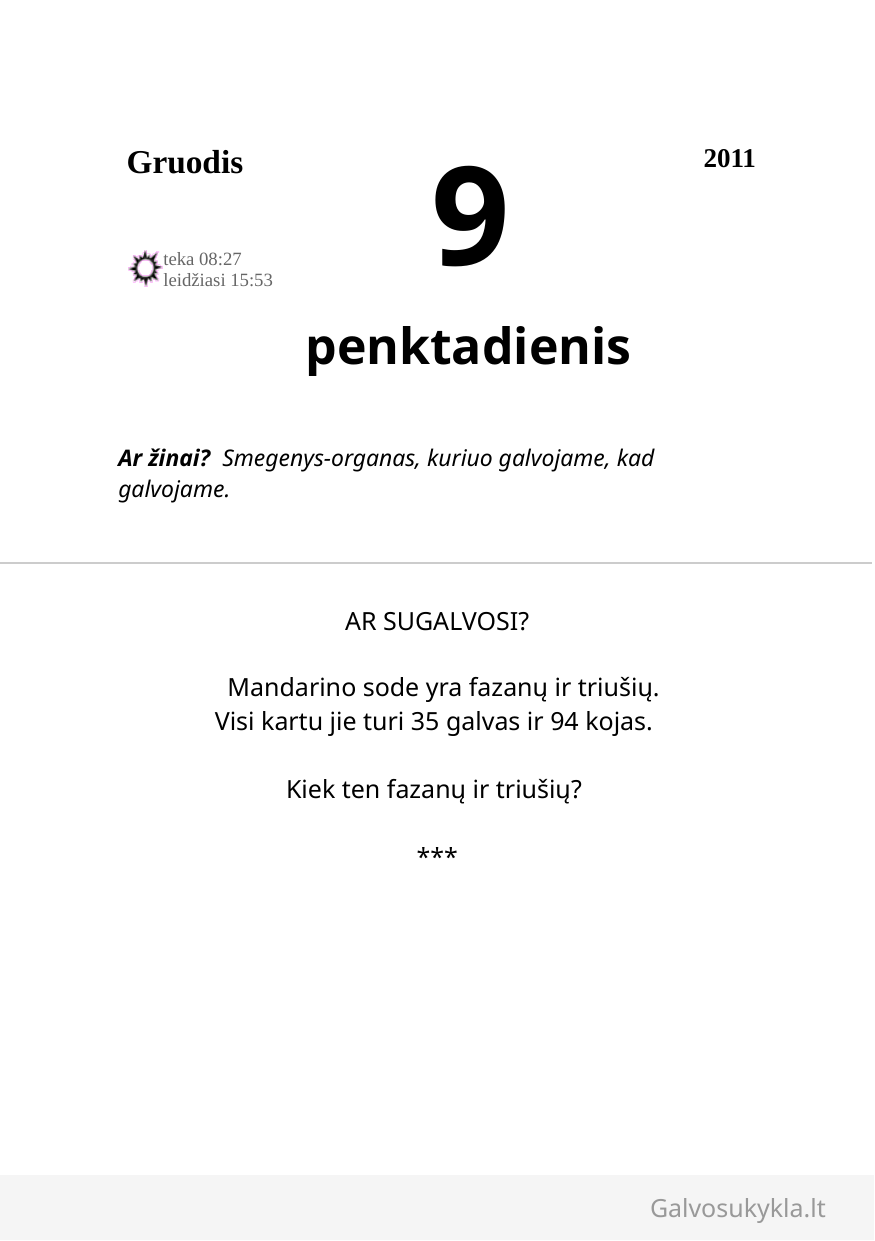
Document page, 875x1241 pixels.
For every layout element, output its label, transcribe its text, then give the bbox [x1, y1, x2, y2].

text Kiek ten fazanų ir triušių? [118, 771, 756, 805]
table_header [118, 288, 298, 379]
text Mandarino sode yra fazanų ir triušių. [118, 669, 756, 703]
table_header 2011 [638, 118, 756, 379]
table_header 9 penktadienis [299, 118, 638, 379]
picture [127, 250, 164, 288]
table_header Gruodis teka 08:27 leidžiasi 15:53 [118, 118, 298, 287]
text AR SUGALVOSI? [118, 604, 756, 638]
text Visi kartu jie turi 35 galvas ir 94 kojas. [118, 703, 756, 737]
text *** [118, 839, 756, 873]
text Ar žinai? Smegenys-organas, kuriuo galvojame, kad galvojame. [118, 442, 756, 504]
